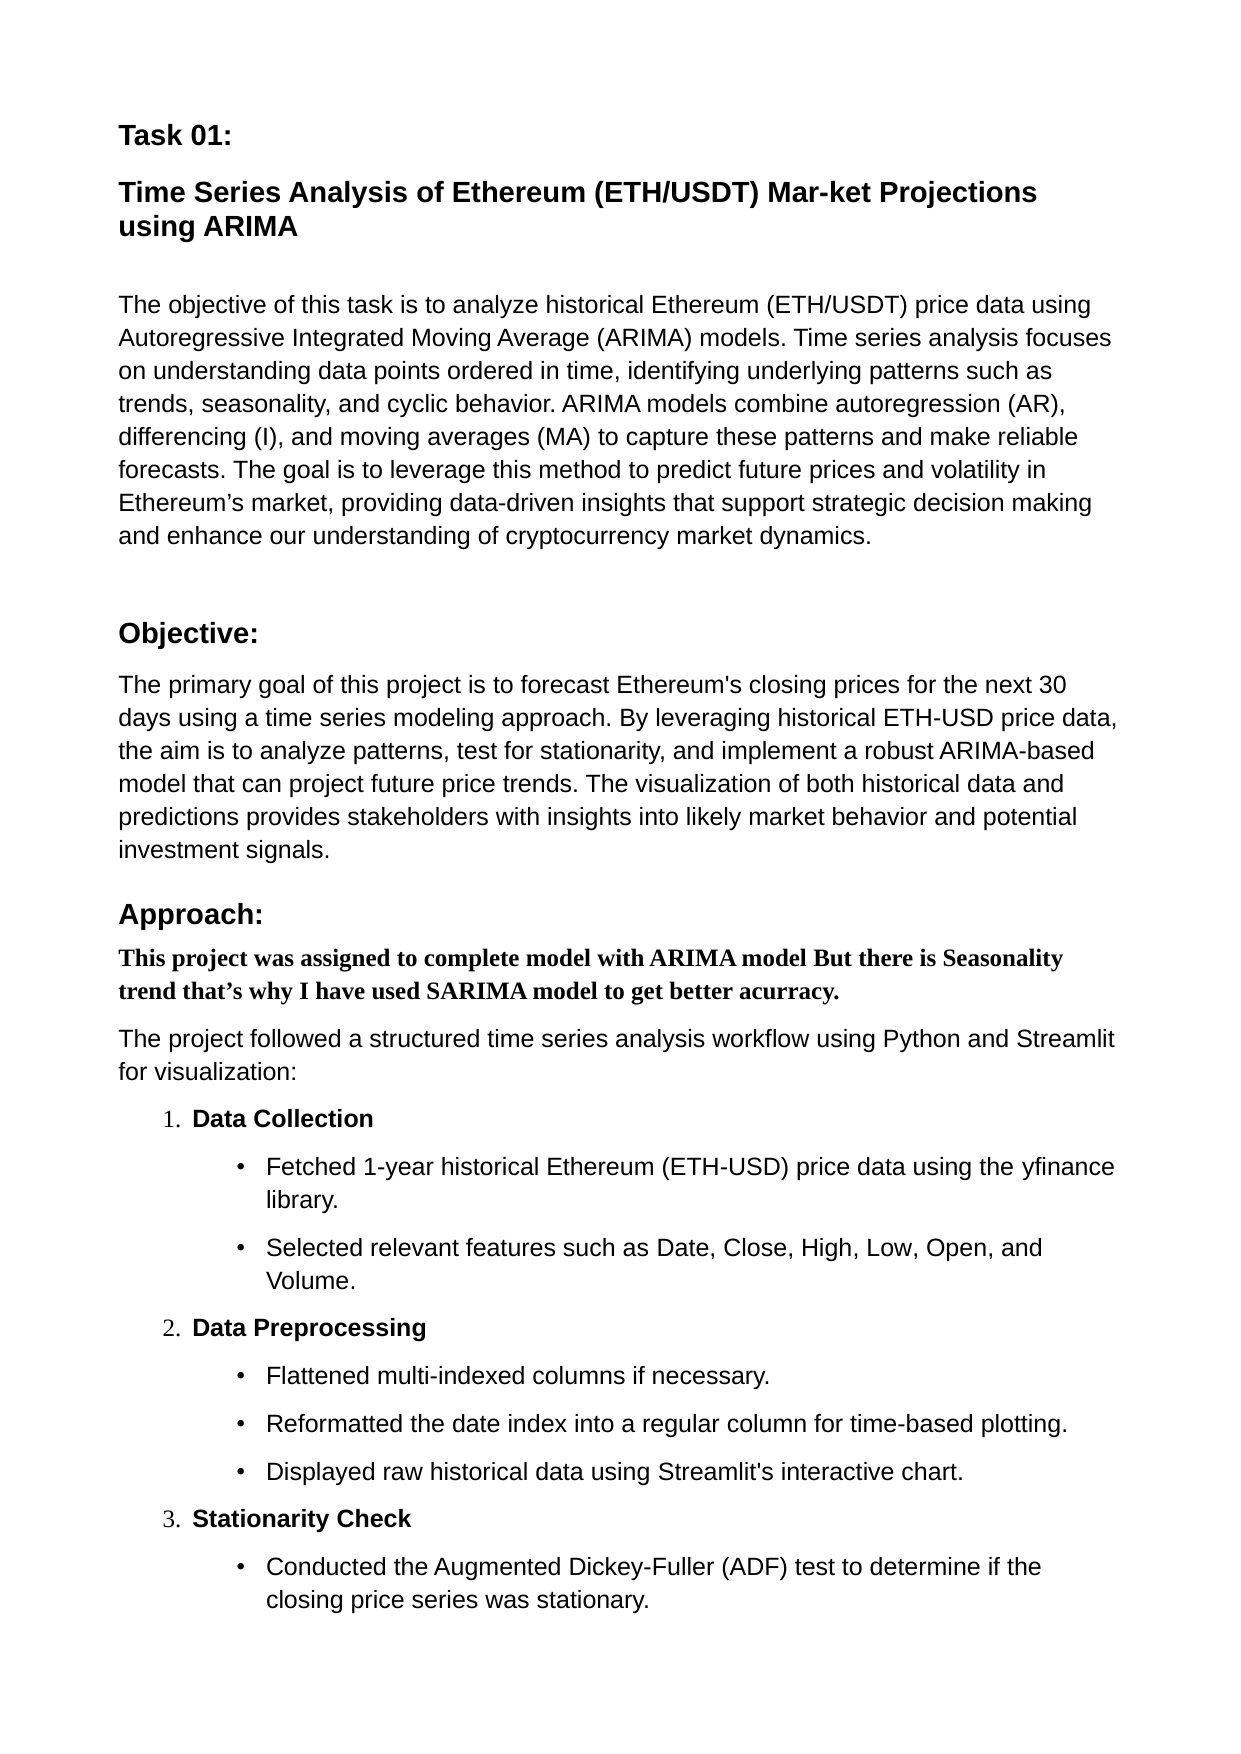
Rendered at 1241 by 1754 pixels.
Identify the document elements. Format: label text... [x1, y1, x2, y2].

subtitle Approach: [118, 897, 1122, 930]
text The objective of this task is to analyze historical Ethereum (ETH/USDT) price data using Autoregressive Integrated Moving Average (ARIMA) models. Time series analysis focuses on understanding data points ordered in time, identifying underlying patterns such as trends, seasonality, and cyclic behavior. ARIMA models combine autoregression (AR), differencing (I), and moving averages (MA) to capture these patterns and make reliable forecasts. The goal is to leverage this method to predict future prices and volatility in Ethereum’s market, providing data-driven insights that support strategic decision making and enhance our understanding of cryptocurrency market dynamics. [118, 290, 1122, 550]
text Task 01: [118, 118, 1122, 152]
list Reformatted the date index into a regular column for time-based plotting. [236, 1409, 1122, 1438]
text This project was assigned to complete model with ARIMA model But there is Seasonality trend that’s why I have used SARIMA model to get better acurracy. [118, 943, 1122, 1005]
text The primary goal of this project is to forecast Ethereum's closing prices for the next 30 days using a time series modeling approach. By leveraging historical ETH-USD price data, the aim is to analyze patterns, test for stationarity, and implement a robust ARIMA-based model that can project future price trends. The visualization of both historical data and predictions provides stakeholders with insights into likely market behavior and potential investment signals. [118, 669, 1122, 863]
list Displayed raw historical data using Streamlit's interactive chart. [236, 1456, 1122, 1485]
list Selected relevant features such as Date, Close, High, Low, Open, and Volume. [236, 1233, 1122, 1294]
list Stationarity Check [162, 1504, 1122, 1533]
text Objective: [118, 616, 1122, 650]
list Flattened multi-indexed columns if necessary. [236, 1361, 1122, 1390]
list Data Preprocessing [162, 1313, 1122, 1342]
text The project followed a structured time series analysis workflow using Python and Streamlit for visualization: [118, 1023, 1122, 1085]
text Time Series Analysis of Ethereum (ETH/USDT) Mar-ket Projections using ARIMA [118, 175, 1122, 242]
list Data Collection [162, 1104, 1122, 1133]
list Fetched 1-year historical Ethereum (ETH-USD) price data using the yfinance library. [236, 1152, 1122, 1214]
list Conducted the Augmented Dickey-Fuller (ADF) test to determine if the closing price series was stationary. [236, 1552, 1122, 1614]
